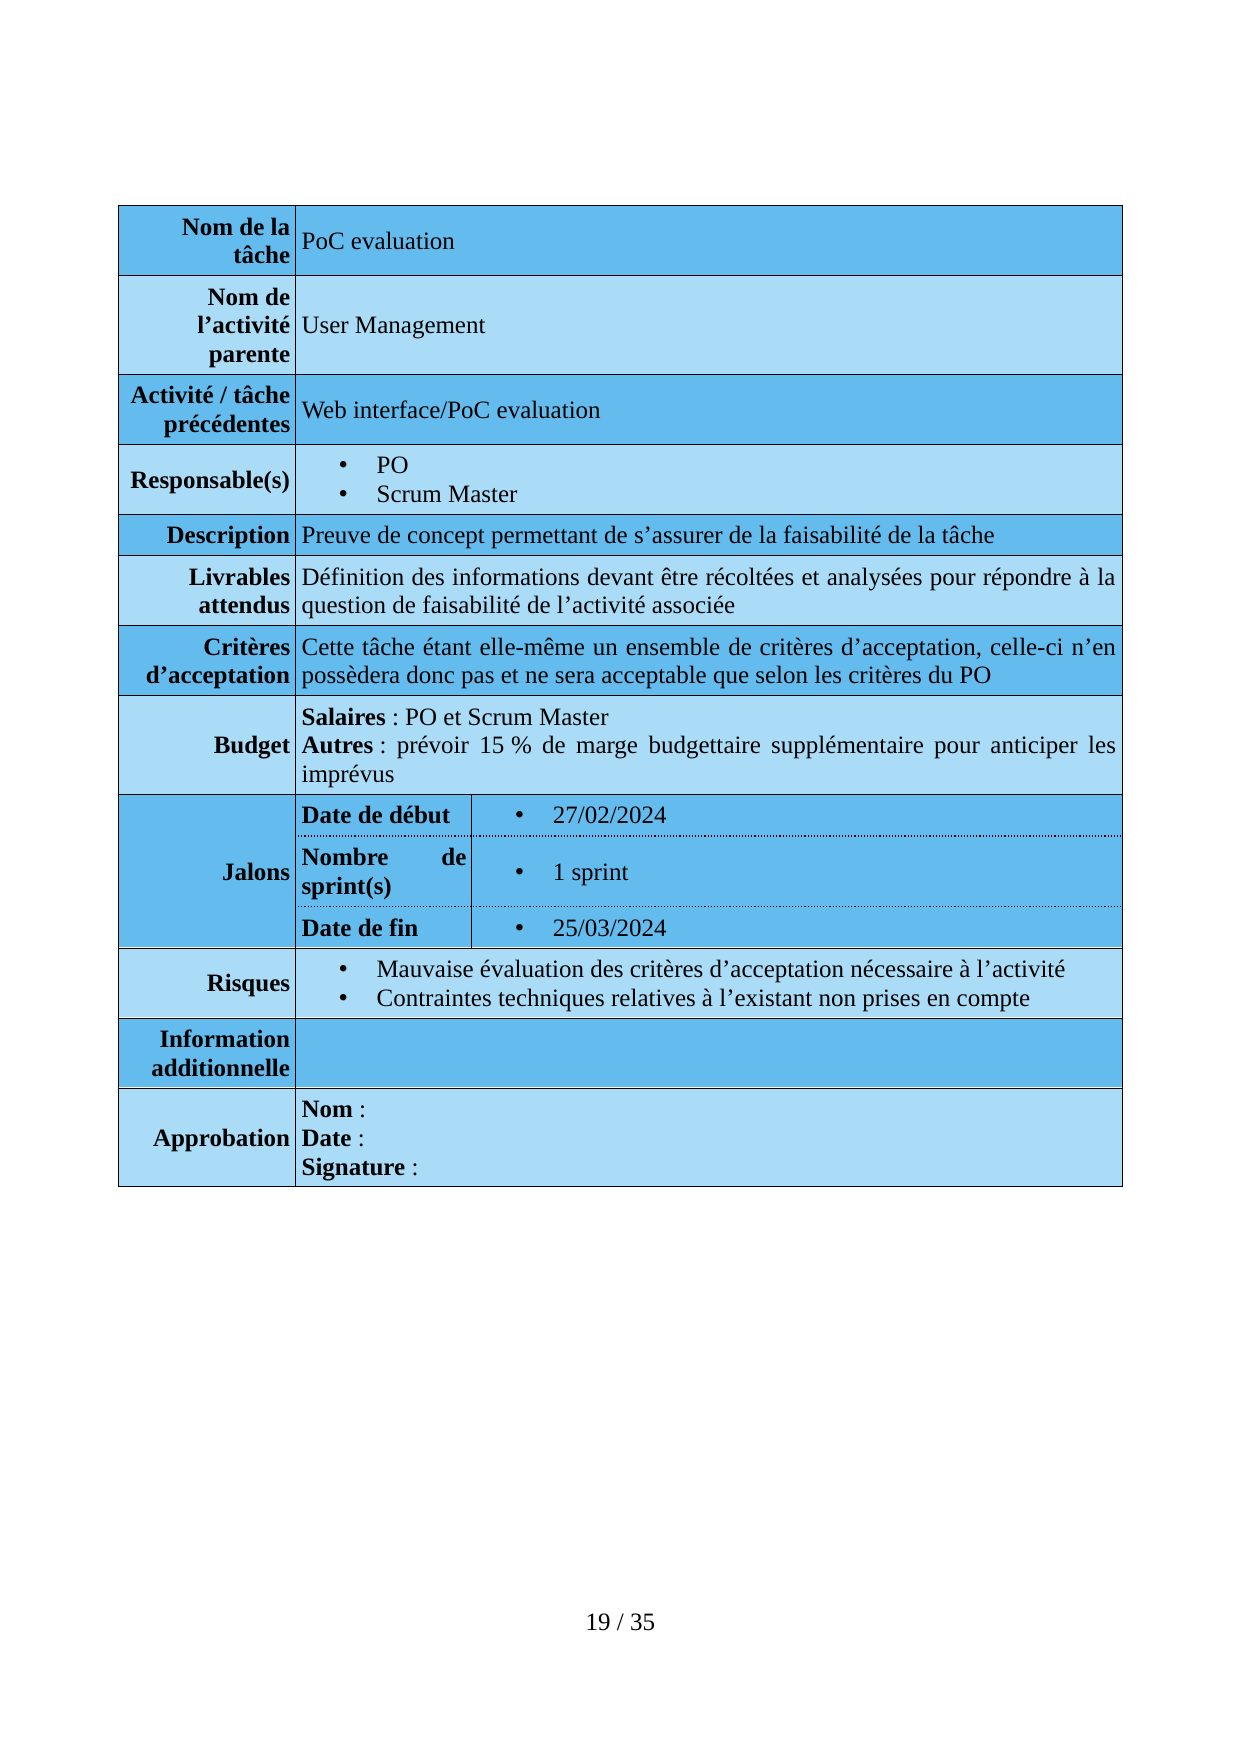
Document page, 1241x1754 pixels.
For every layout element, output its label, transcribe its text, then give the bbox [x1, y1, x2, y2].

table_cell Nom : Date : Signature : [296, 1089, 1122, 1186]
table_cell 27/02/2024 [472, 795, 1122, 835]
table_cell User Management [296, 276, 1122, 374]
table_cell Mauvaise évaluation des critères d’acceptation nécessaire à l’activité Contraintes techniques relatives à l’existant non prises en compte [296, 949, 1122, 1017]
table_cell Web interface/PoC evaluation [296, 375, 1122, 444]
table_header Nom de la tâche [119, 206, 295, 275]
table_cell Preuve de concept permettant de s’assurer de la faisabilité de la tâche [296, 515, 1122, 555]
table_cell Approbation [119, 1089, 295, 1186]
table_cell Information additionnelle [119, 1019, 295, 1087]
table_cell Date de fin [296, 906, 471, 947]
table_cell Livrables attendus [119, 556, 295, 625]
table_cell Nombre de sprint(s) [296, 835, 471, 906]
table_header PoC evaluation [296, 206, 1122, 275]
table_cell Critères d’acceptation [119, 626, 295, 695]
table_cell Nom de l’activité parente [119, 276, 295, 374]
table_cell Définition des informations devant être récoltées et analysées pour répondre à la question de faisabilité de l’activité associée [296, 556, 1122, 625]
table_cell Cette tâche étant elle-même un ensemble de critères d’acceptation, celle-ci n’en possèdera donc pas et ne sera acceptable que selon les critères du PO [296, 626, 1122, 695]
table_cell PO Scrum Master [296, 445, 1122, 514]
table_cell Salaires : PO et Scrum Master Autres : prévoir 15 % de marge budgettaire supplémentaire pour anticiper les imprévus [296, 696, 1122, 794]
table_cell Risques [119, 949, 295, 1017]
table_cell 25/03/2024 [472, 906, 1122, 947]
table_cell 1 sprint [472, 835, 1122, 906]
table_cell Description [119, 515, 295, 555]
table_cell Responsable(s) [119, 445, 295, 514]
table_cell Jalons [119, 795, 295, 947]
table_cell Activité / tâche précédentes [119, 375, 295, 444]
table_cell Budget [119, 696, 295, 794]
table_cell [296, 1019, 1122, 1087]
table_cell Date de début [296, 795, 471, 835]
